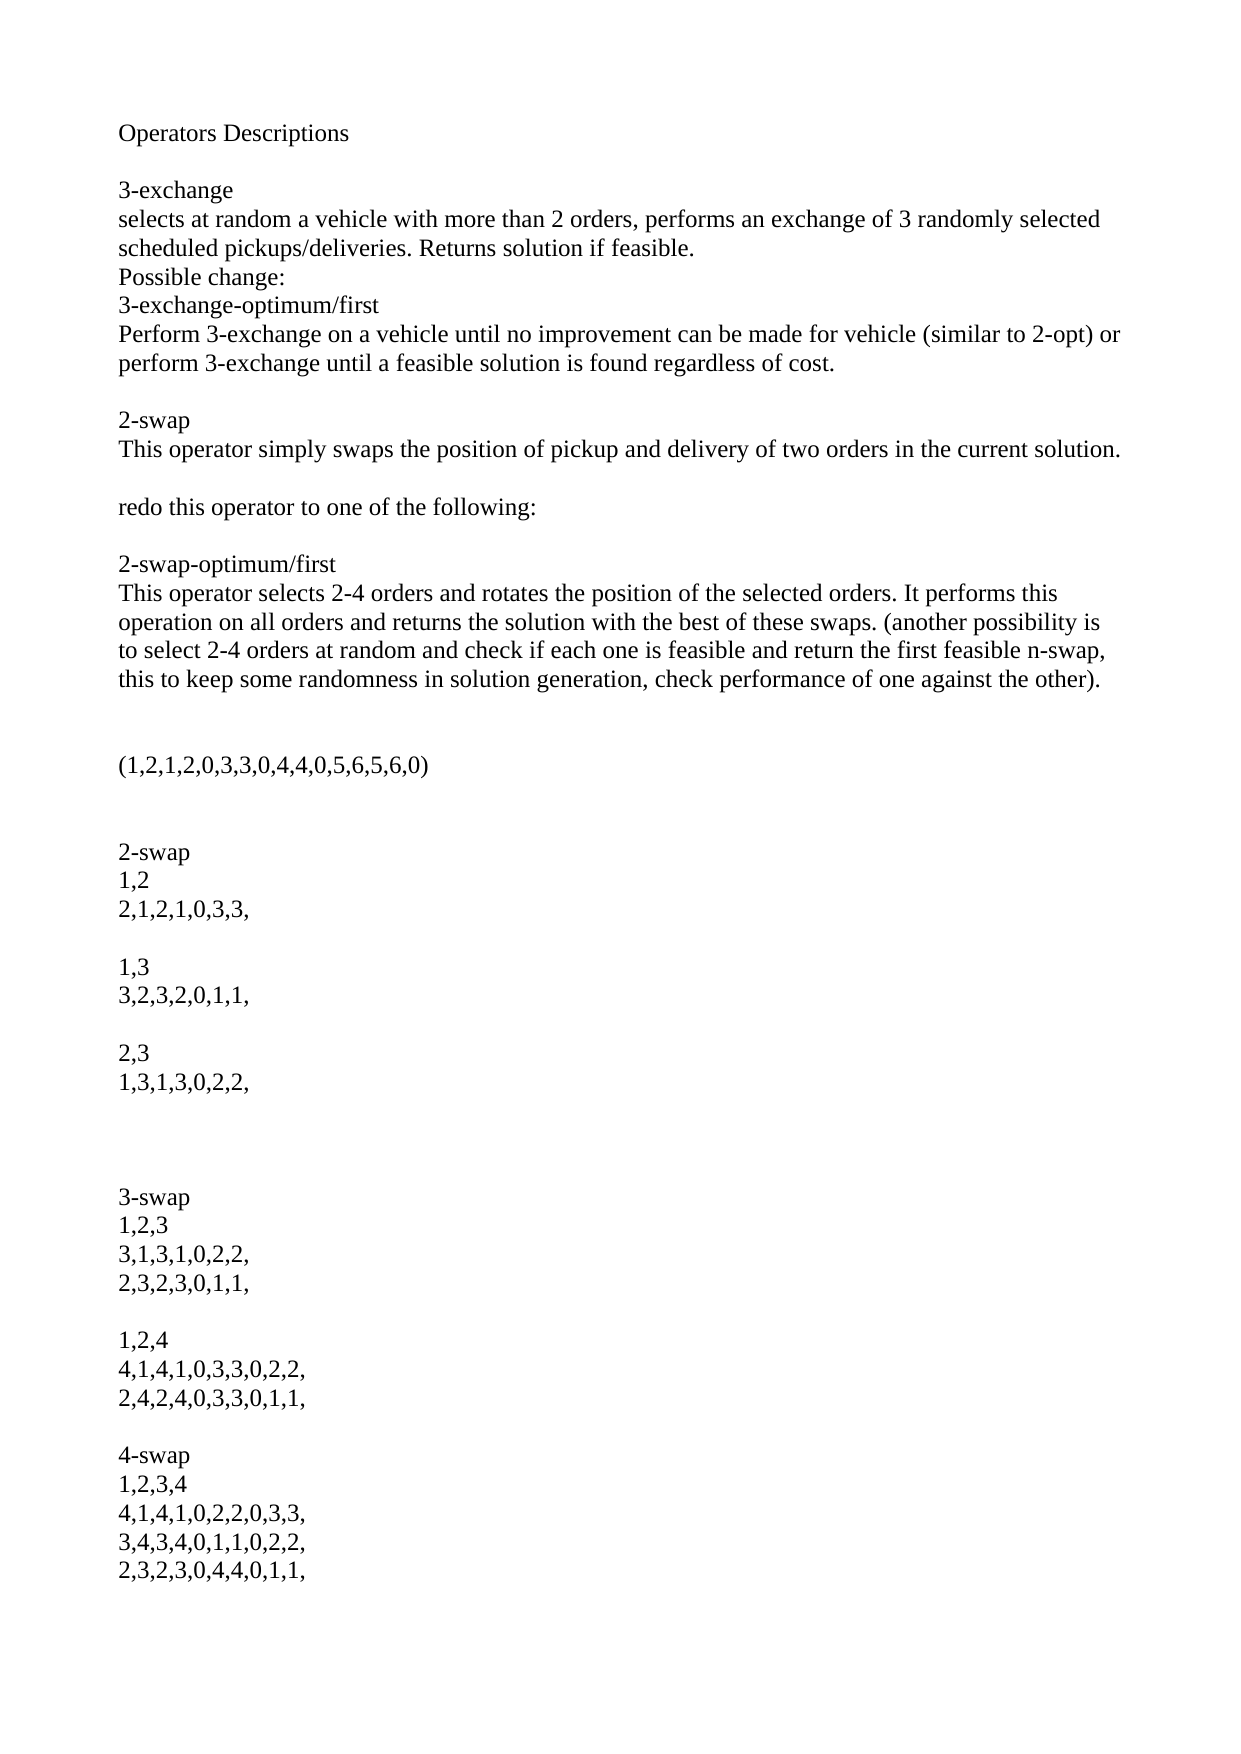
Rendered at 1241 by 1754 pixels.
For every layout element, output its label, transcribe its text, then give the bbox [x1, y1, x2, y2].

text 3,1,3,1,0,2,2, [118, 1239, 1122, 1268]
text Possible change: [118, 262, 1122, 291]
text 4,1,4,1,0,2,2,0,3,3, [118, 1498, 1122, 1527]
text 2,3,2,3,0,4,4,0,1,1, [118, 1556, 1122, 1584]
text 2-swap-optimum/first [118, 549, 1122, 578]
text redo this operator to one of the following: [118, 492, 1122, 521]
text This operator selects 2-4 orders and rotates the position of the selected orders. It performs this operation on all orders and returns the solution with the best of these swaps. (another possibility is to select 2-4 orders at random and check if each one is feasible and return the first feasible n-swap, this to keep some randomness in solution generation, check performance of one against the other). [118, 578, 1122, 693]
text 2,3,2,3,0,1,1, [118, 1268, 1122, 1297]
text 2,4,2,4,0,3,3,0,1,1, [118, 1383, 1122, 1412]
text 4,1,4,1,0,3,3,0,2,2, [118, 1354, 1122, 1383]
text 1,3 [118, 952, 1122, 981]
text 1,2,3,4 [118, 1469, 1122, 1498]
text 2,3 [118, 1038, 1122, 1067]
text Operators Descriptions [118, 118, 1122, 147]
text 1,3,1,3,0,2,2, [118, 1067, 1122, 1096]
text 3,2,3,2,0,1,1, [118, 981, 1122, 1009]
text 1,2 [118, 866, 1122, 894]
text (1,2,1,2,0,3,3,0,4,4,0,5,6,5,6,0) [118, 751, 1122, 779]
text 3-swap [118, 1182, 1122, 1211]
text 1,2,4 [118, 1326, 1122, 1354]
text selects at random a vehicle with more than 2 orders, performs an exchange of 3 randomly selected scheduled pickups/deliveries. Returns solution if feasible. [118, 204, 1122, 262]
text 3-exchange-optimum/first [118, 291, 1122, 319]
text 2,1,2,1,0,3,3, [118, 894, 1122, 923]
text 3-exchange [118, 176, 1122, 204]
text This operator simply swaps the position of pickup and delivery of two orders in the current solution. [118, 434, 1122, 463]
text 1,2,3 [118, 1211, 1122, 1239]
text 3,4,3,4,0,1,1,0,2,2, [118, 1527, 1122, 1556]
text Perform 3-exchange on a vehicle until no improvement can be made for vehicle (similar to 2-opt) or perform 3-exchange until a feasible solution is found regardless of cost. [118, 319, 1122, 377]
text 4-swap [118, 1441, 1122, 1469]
text 2-swap [118, 837, 1122, 866]
text 2-swap [118, 406, 1122, 434]
